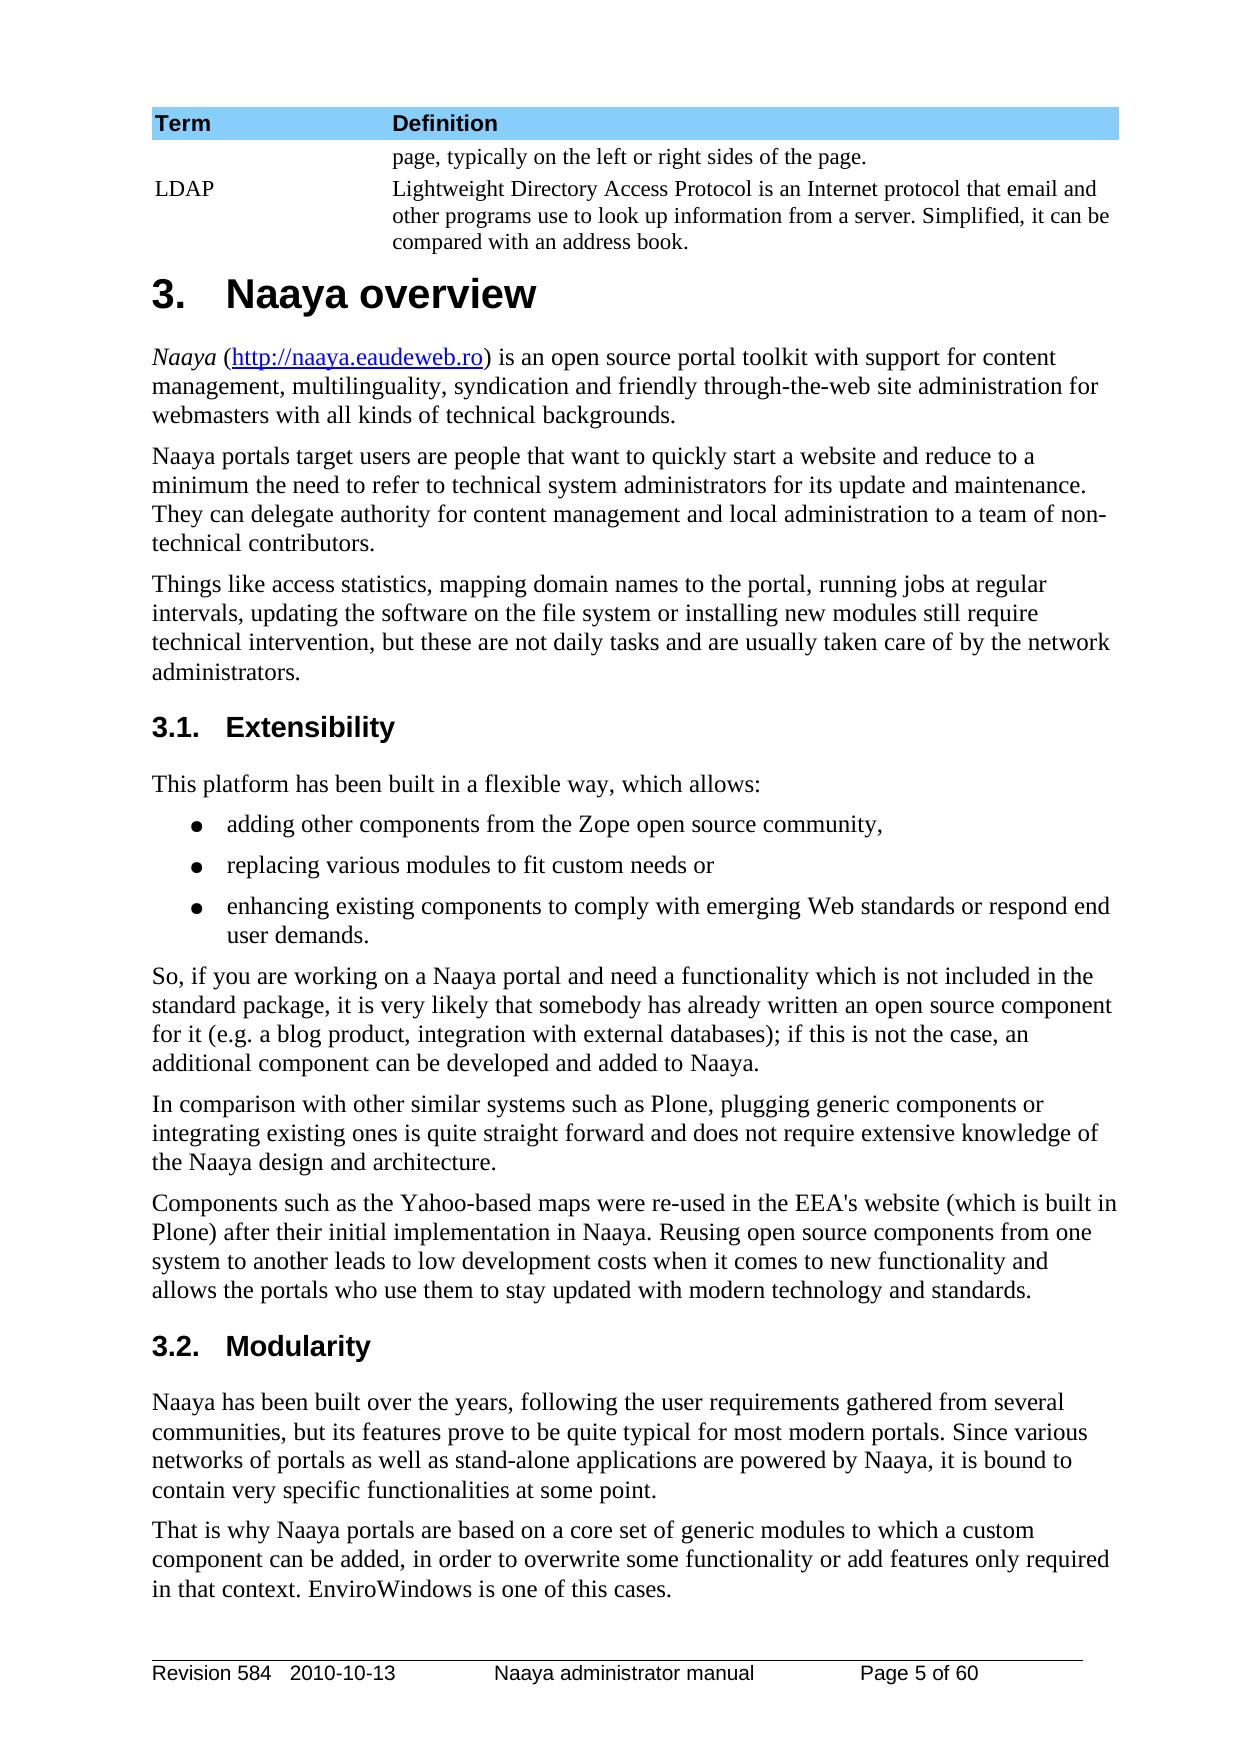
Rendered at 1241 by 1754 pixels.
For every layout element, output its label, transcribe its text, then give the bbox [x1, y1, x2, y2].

subtitle Extensibility [152, 710, 1120, 744]
list enhancing existing components to comply with emerging Web standards or respond end user demands. [189, 891, 1120, 949]
table_cell [152, 140, 389, 172]
list adding other components from the Zope open source community, [189, 809, 1120, 838]
text In comparison with other similar systems such as Plone, plugging generic components or integrating existing ones is quite straight forward and does not require extensive knowledge of the Naaya design and architecture. [152, 1089, 1120, 1176]
text Things like access statistics, mapping domain names to the portal, running jobs at regular intervals, updating the software on the file system or installing new modules still require technical intervention, but these are not daily tasks and are usually taken care of by the network administrators. [152, 569, 1120, 685]
list replacing various modules to fit custom needs or [189, 850, 1120, 879]
subtitle Modularity [152, 1329, 1120, 1362]
text Components such as the Yahoo-based maps were re-used in the EEA's website (which is built in Plone) after their initial implementation in Naaya. Reusing open source components from one system to another leads to low development costs when it comes to new functionality and allows the portals who use them to stay updated with modern technology and standards. [152, 1188, 1120, 1304]
text Naaya has been built over the years, following the user requirements gathered from several communities, but its features prove to be quite typical for most modern portals. Since various networks of portals as well as stand-alone applications are powered by Naaya, it is bound to contain very specific functionalities at some point. [152, 1387, 1120, 1503]
subtitle Naaya overview [151, 269, 1120, 317]
table_cell Lightweight Directory Access Protocol is an Internet protocol that email and other programs use to look up information from a server. Simplified, it can be compared with an address book. [389, 172, 1119, 258]
text That is why Naaya portals are based on a core set of generic modules to which a custom component can be added, in order to overwrite some functionality or add features only required in that context. EnviroWindows is one of this cases. [152, 1515, 1120, 1602]
table_header Definition [389, 107, 1119, 140]
text Naaya (http://naaya.eaudeweb.ro) is an open source portal toolkit with support for content management, multilinguality, syndication and friendly through-the-web site administration for webmasters with all kinds of technical backgrounds. [152, 342, 1120, 429]
table_cell LDAP [152, 172, 389, 258]
text So, if you are working on a Naaya portal and need a functionality which is not included in the standard package, it is very likely that somebody has already written an open source component for it (e.g. a blog product, integration with external databases); if this is not the case, an additional component can be developed and added to Naaya. [152, 961, 1120, 1077]
table_cell page, typically on the left or right sides of the page. [389, 140, 1119, 172]
table_header Term [152, 107, 389, 140]
text This platform has been built in a flexible way, which allows: [152, 768, 1120, 798]
text Naaya portals target users are people that want to quickly start a website and reduce to a minimum the need to refer to technical system administrators for its update and maintenance. They can delegate authority for content management and local administration to a team of non-technical contributors. [152, 441, 1120, 557]
